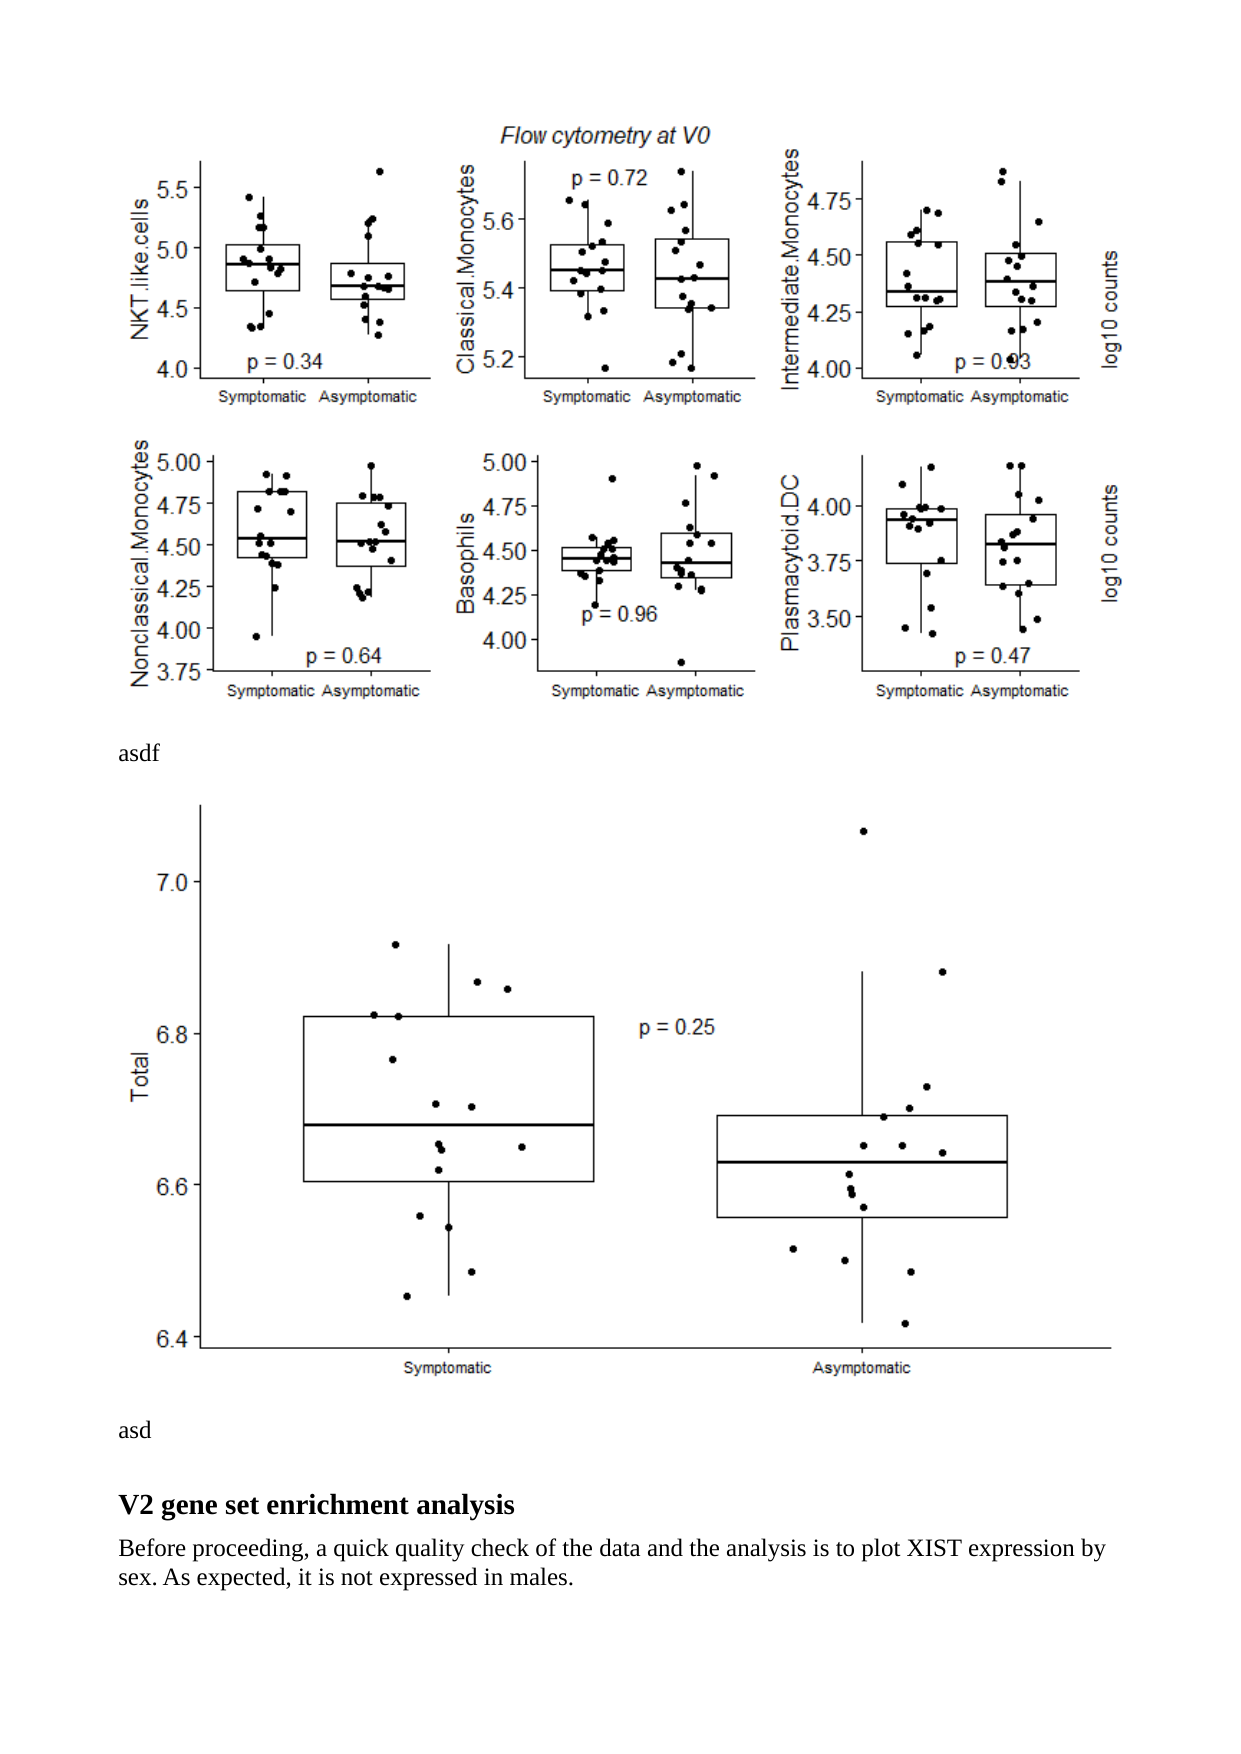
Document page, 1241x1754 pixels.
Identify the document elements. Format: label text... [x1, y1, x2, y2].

text asd [118, 1415, 1122, 1443]
subtitle V2 gene set enrichment analysis [118, 1487, 1122, 1520]
text asdf [118, 738, 1122, 766]
picture [118, 795, 1123, 1415]
text Before proceeding, a quick quality check of the data and the analysis is to plot XIST expression by sex. As expected, it is not expressed in males. [118, 1533, 1122, 1590]
picture [118, 118, 1123, 738]
